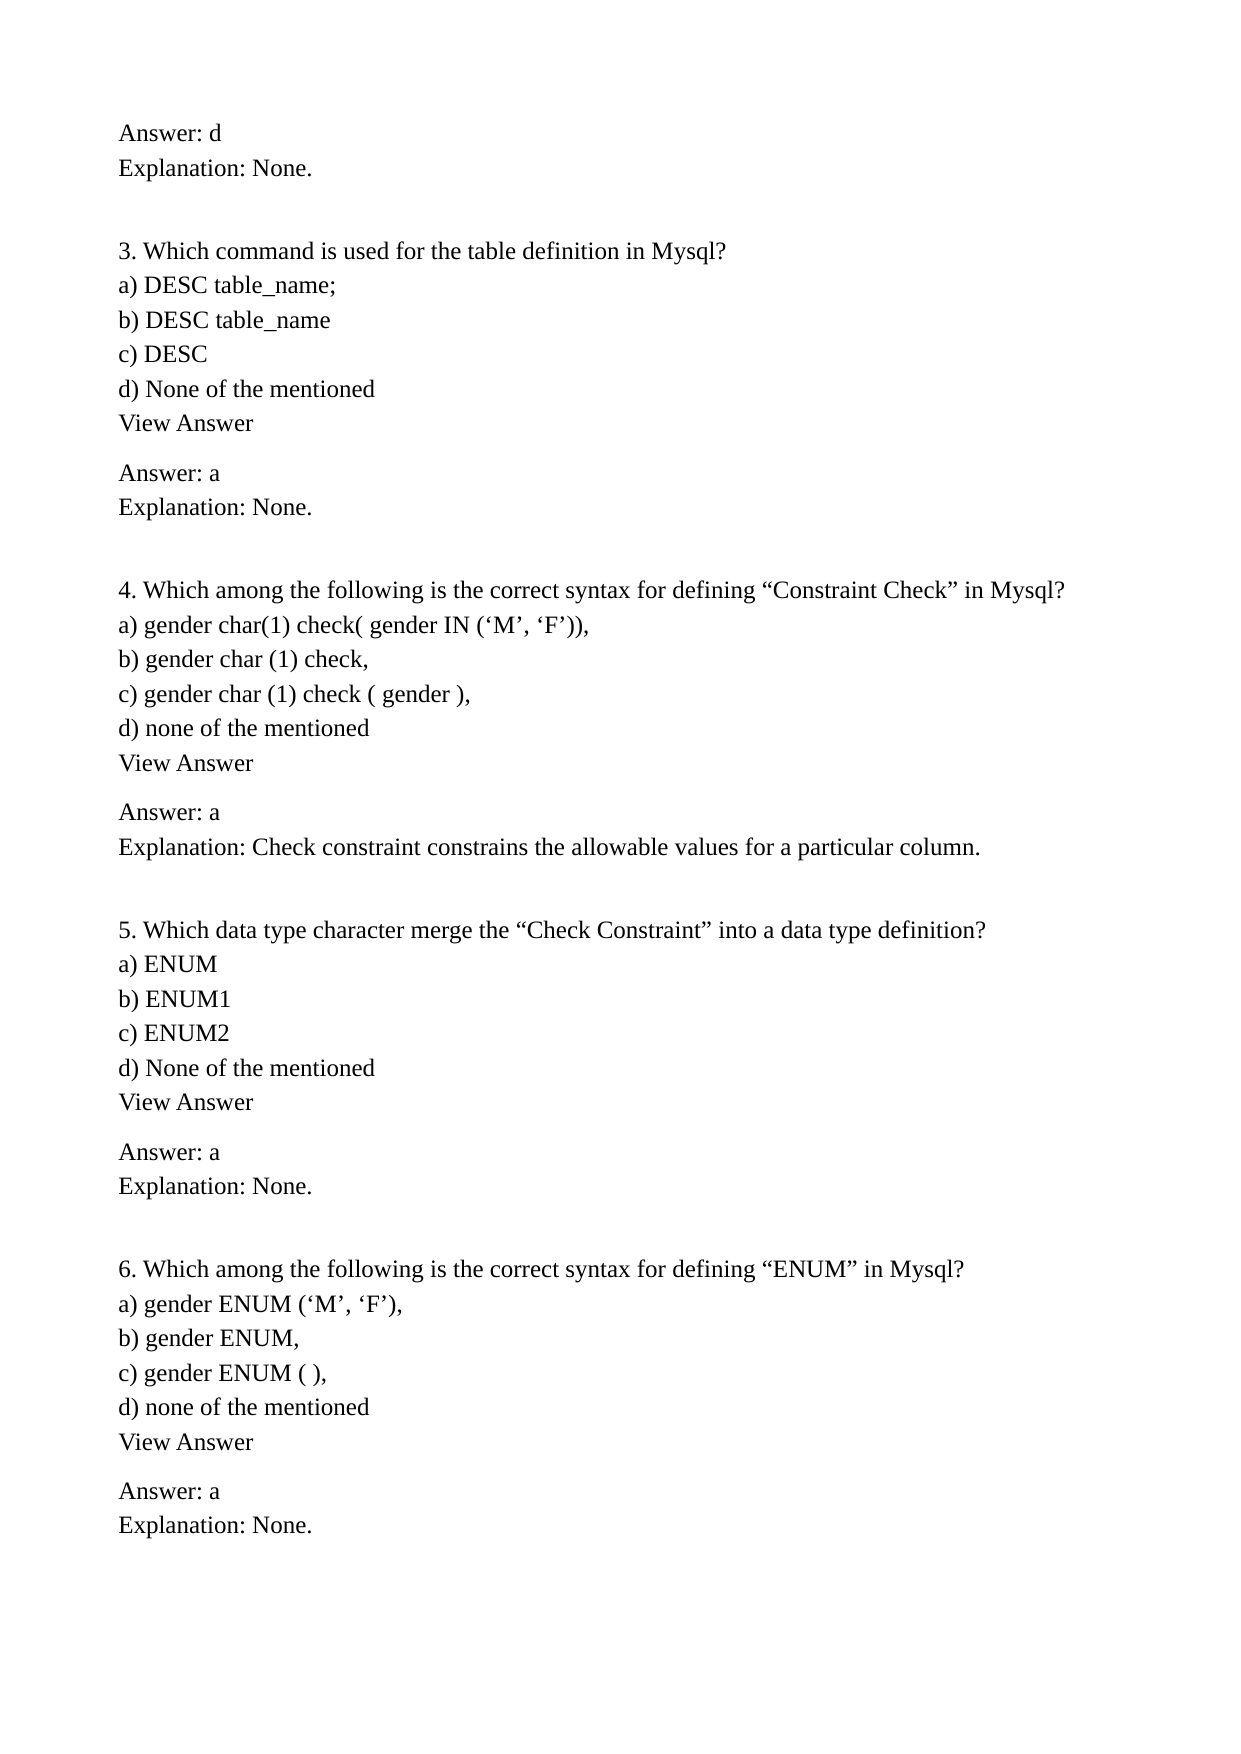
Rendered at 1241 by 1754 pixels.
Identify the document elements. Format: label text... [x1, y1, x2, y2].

text Answer: a Explanation: None. [118, 1137, 1122, 1234]
text 3. Which command is used for the table definition in Mysql? a) DESC table_name; b) DESC table_name c) DESC d) None of the mentioned View Answer [118, 236, 1122, 437]
text 6. Which among the following is the correct syntax for defining “ENUM” in Mysql? a) gender ENUM (‘M’, ‘F’), b) gender ENUM, c) gender ENUM ( ), d) none of the mentioned View Answer [118, 1254, 1122, 1456]
text 5. Which data type character merge the “Check Constraint” into a data type definition? a) ENUM b) ENUM1 c) ENUM2 d) None of the mentioned View Answer [118, 915, 1122, 1116]
text Answer: a Explanation: Check constraint constrains the allowable values for a particular column. [118, 797, 1122, 895]
text Answer: d Explanation: None. [118, 118, 1122, 216]
text 4. Which among the following is the correct syntax for defining “Constraint Check” in Mysql? a) gender char(1) check( gender IN (‘M’, ‘F’)), b) gender char (1) check, c) gender char (1) check ( gender ), d) none of the mentioned View Answer [118, 576, 1122, 777]
text Answer: a Explanation: None. [118, 458, 1122, 555]
text Answer: a Explanation: None. [118, 1476, 1122, 1574]
